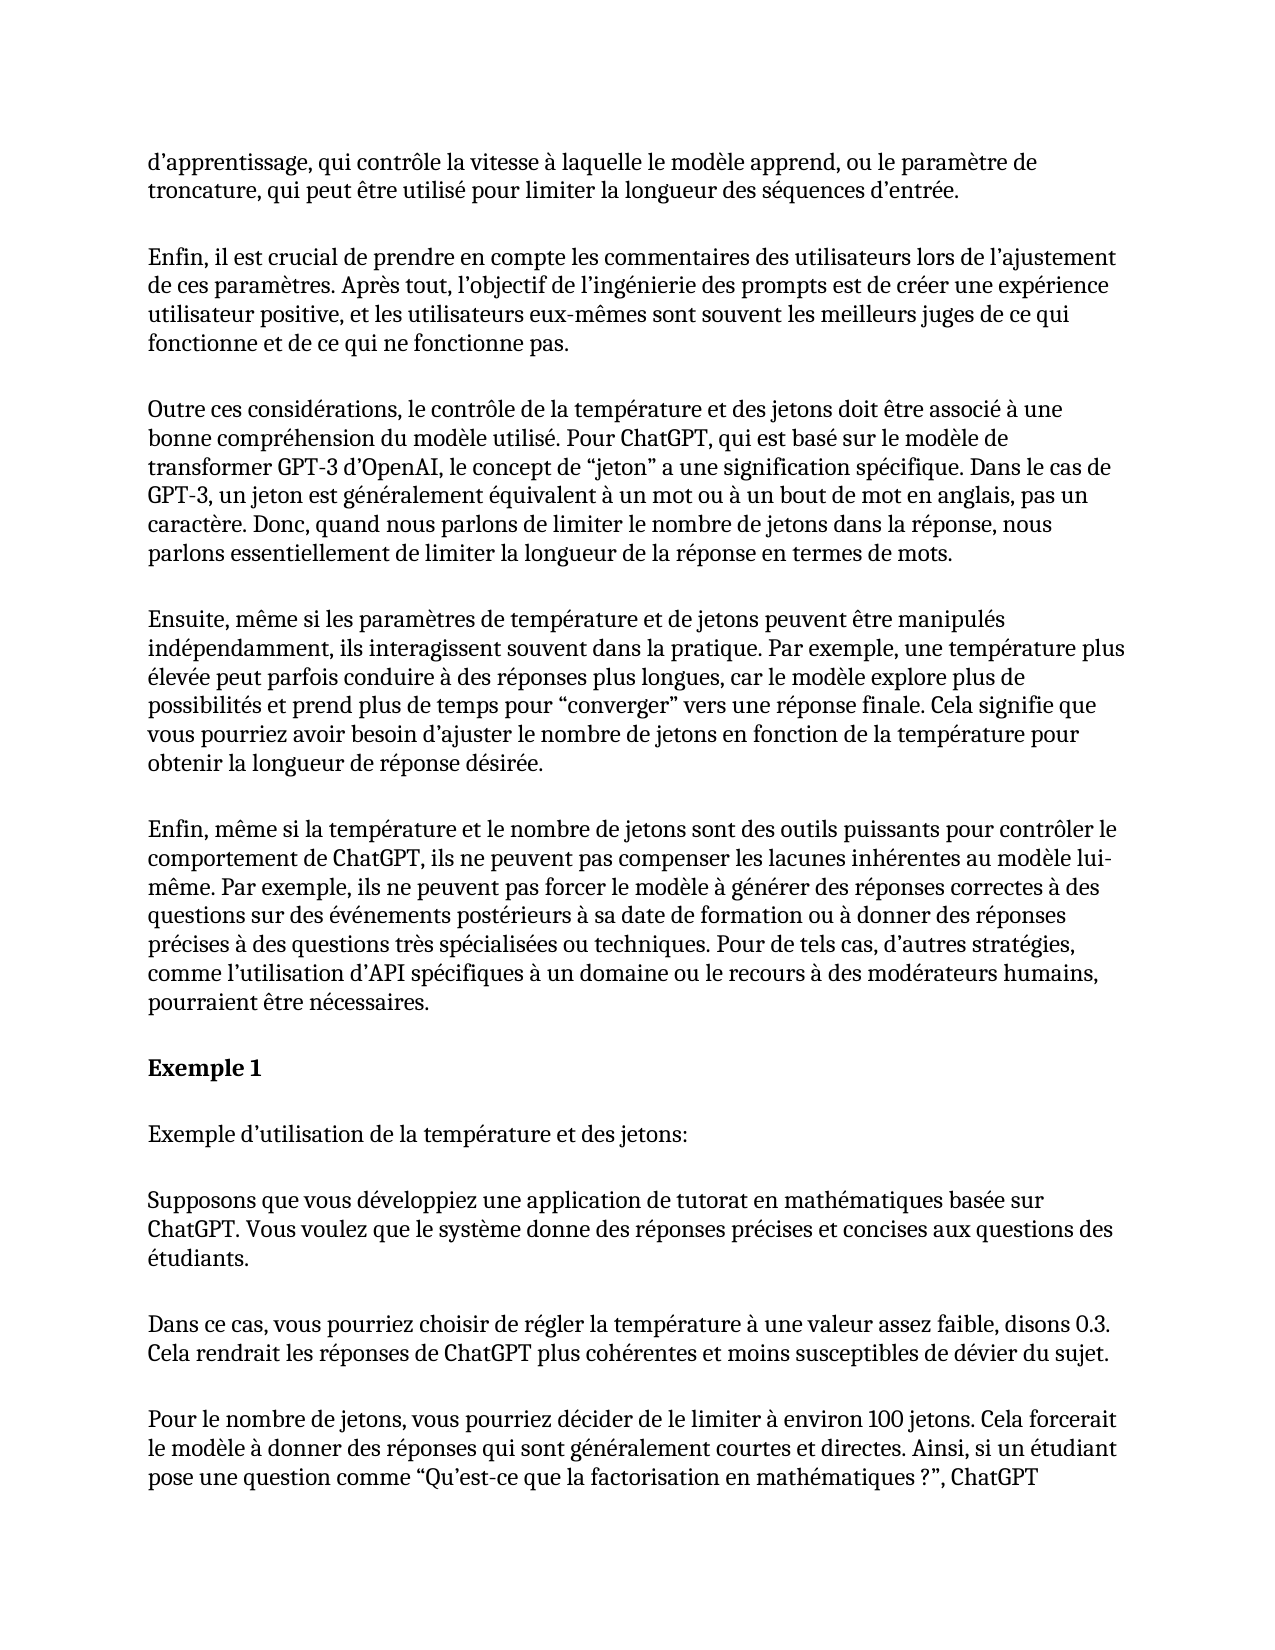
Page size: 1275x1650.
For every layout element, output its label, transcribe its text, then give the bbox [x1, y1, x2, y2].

text Exemple 1 [148, 1054, 1127, 1083]
text Pour le nombre de jetons, vous pourriez décider de le limiter à environ 100 jetons. Cela forcerait le modèle à donner des réponses qui sont généralement courtes et directes. Ainsi, si un étudiant pose une question comme “Qu’est-ce que la factorisation en mathématiques ?”, ChatGPT [148, 1405, 1127, 1491]
text Enfin, même si la température et le nombre de jetons sont des outils puissants pour contrôler le comportement de ChatGPT, ils ne peuvent pas compenser les lacunes inhérentes au modèle lui-même. Par exemple, ils ne peuvent pas forcer le modèle à générer des réponses correctes à des questions sur des événements postérieurs à sa date de formation ou à donner des réponses précises à des questions très spécialisées ou techniques. Pour de tels cas, d’autres stratégies, comme l’utilisation d’API spécifiques à un domaine ou le recours à des modérateurs humains, pourraient être nécessaires. [148, 815, 1127, 1016]
text Enfin, il est crucial de prendre en compte les commentaires des utilisateurs lors de l’ajustement de ces paramètres. Après tout, l’objectif de l’ingénierie des prompts est de créer une expérience utilisateur positive, et les utilisateurs eux-mêmes sont souvent les meilleurs juges de ce qui fonctionne et de ce qui ne fonctionne pas. [148, 243, 1127, 358]
text Dans ce cas, vous pourriez choisir de régler la température à une valeur assez faible, disons 0.3. Cela rendrait les réponses de ChatGPT plus cohérentes et moins susceptibles de dévier du sujet. [148, 1310, 1127, 1368]
text Supposons que vous développiez une application de tutorat en mathématiques basée sur ChatGPT. Vous voulez que le système donne des réponses précises et concises aux questions des étudiants. [148, 1186, 1127, 1273]
text Ensuite, même si les paramètres de température et de jetons peuvent être manipulés indépendamment, ils interagissent souvent dans la pratique. Par exemple, une température plus élevée peut parfois conduire à des réponses plus longues, car le modèle explore plus de possibilités et prend plus de temps pour “converger” vers une réponse finale. Cela signifie que vous pourriez avoir besoin d’ajuster le nombre de jetons en fonction de la température pour obtenir la longueur de réponse désirée. [148, 605, 1127, 778]
text Outre ces considérations, le contrôle de la température et des jetons doit être associé à une bonne compréhension du modèle utilisé. Pour ChatGPT, qui est basé sur le modèle de transformer GPT-3 d’OpenAI, le concept de “jeton” a une signification spécifique. Dans le cas de GPT-3, un jeton est généralement équivalent à un mot ou à un bout de mot en anglais, pas un caractère. Donc, quand nous parlons de limiter le nombre de jetons dans la réponse, nous parlons essentiellement de limiter la longueur de la réponse en termes de mots. [148, 395, 1127, 568]
text d’apprentissage, qui contrôle la vitesse à laquelle le modèle apprend, ou le paramètre de troncature, qui peut être utilisé pour limiter la longueur des séquences d’entrée. [148, 148, 1127, 205]
text Exemple d’utilisation de la température et des jetons: [148, 1120, 1127, 1149]
